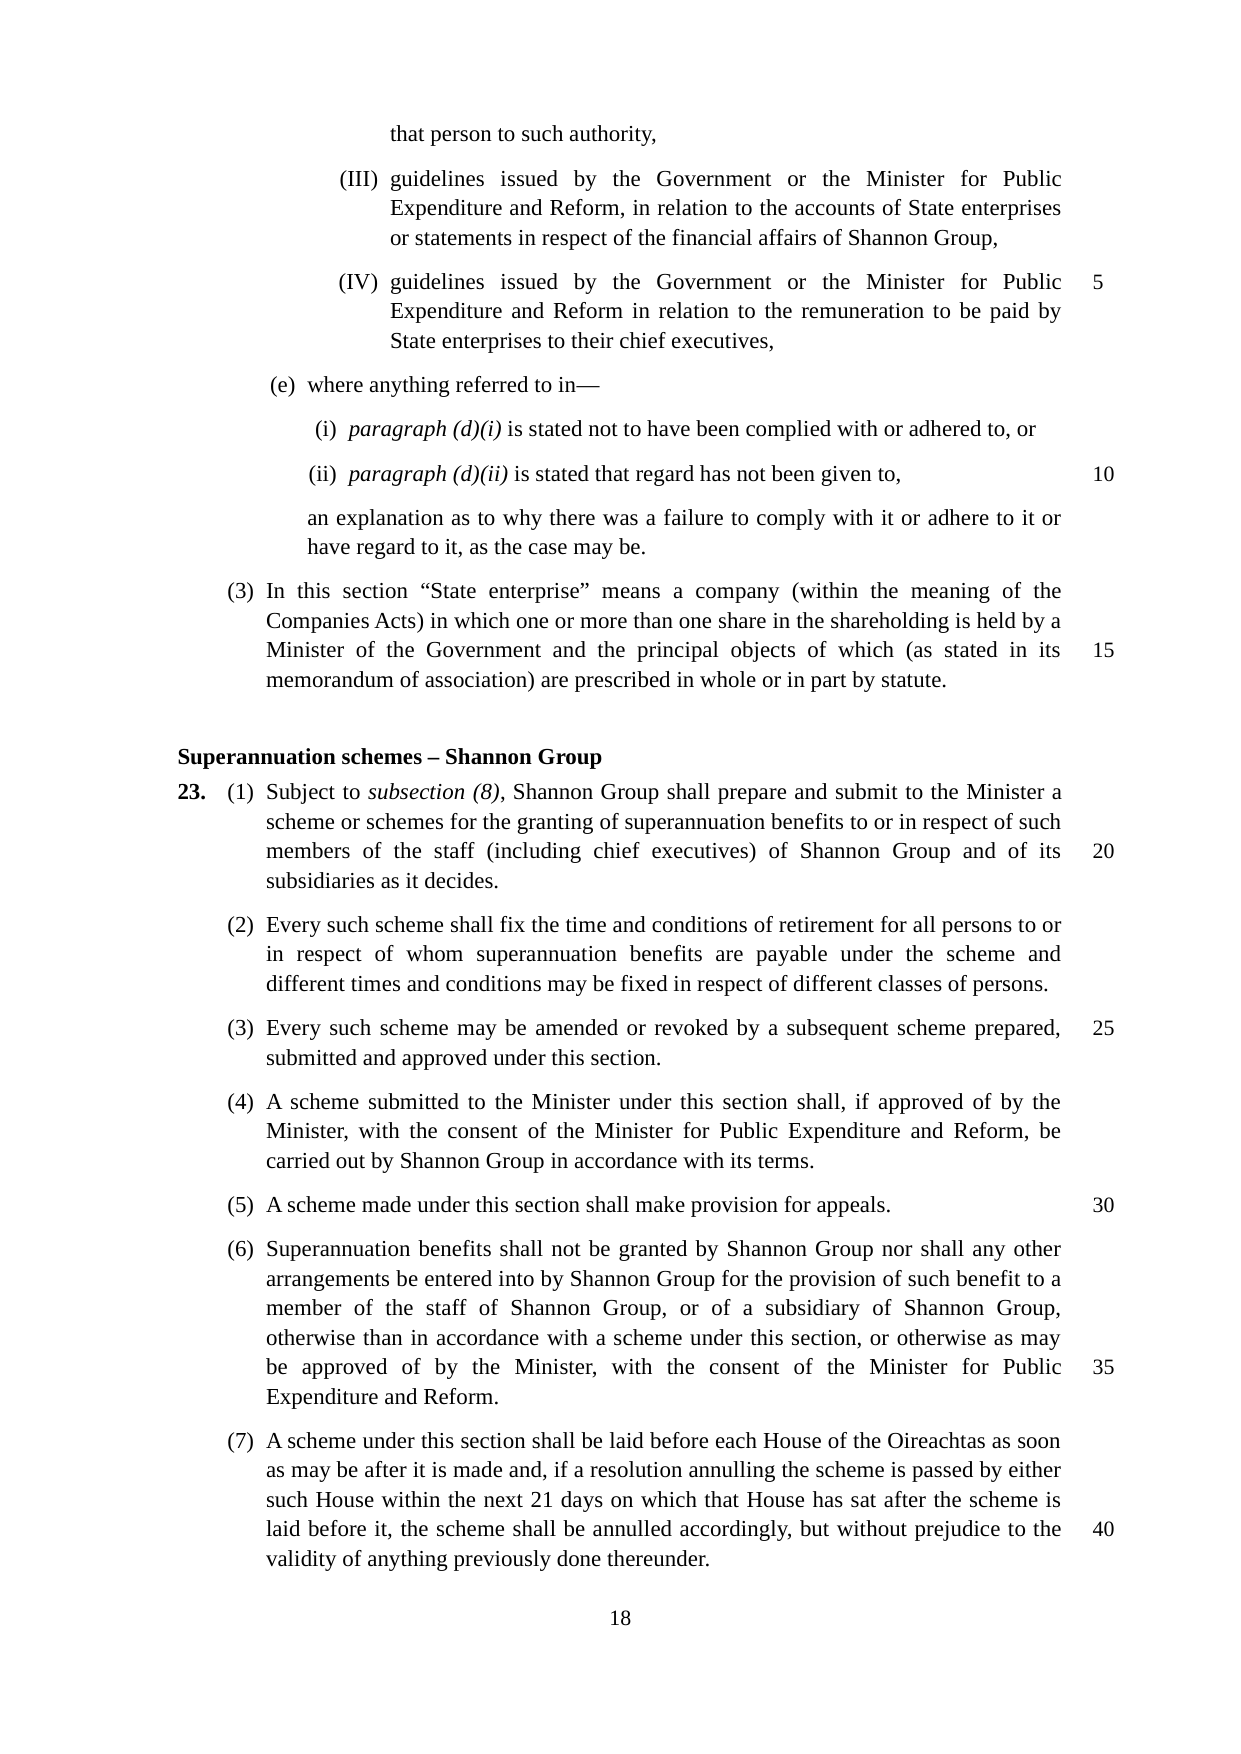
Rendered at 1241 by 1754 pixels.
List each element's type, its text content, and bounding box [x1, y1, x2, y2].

text Superannuation schemes – Shannon Group [177, 741, 1063, 770]
text (2) Every such scheme shall fix the time and conditions of retirement for all persons to or in respect of whom superannuation benefits are payable under the scheme and different times and conditions may be fixed in respect of different classes of persons. [177, 909, 1063, 997]
text that person to such authority, [177, 118, 1063, 148]
text (e) where anything referred to in⁠— [177, 369, 1063, 398]
text (3) In this section “State enterprise” means a company (within the meaning of the Companies Acts) in which one or more than one share in the shareholding is held by a Minister of the Government and the principal objects of which (as stated in its memorandum of association) are prescribed in whole or in part by statute. [177, 575, 1063, 693]
text (i) paragraph (d)(i) is stated not to have been complied with or adhered to, or [177, 413, 1063, 443]
text (III) guidelines issued by the Government or the Minister for Public Expenditure and Reform, in relation to the accounts of State enterprises or statements in respect of the financial affairs of Shannon Group, [177, 162, 1063, 251]
text an explanation as to why there was a failure to comply with it or adhere to it or have regard to it, as the case may be. [177, 502, 1063, 561]
text (5) A scheme made under this section shall make provision for appeals. [177, 1189, 1063, 1218]
text (3) Every such scheme may be amended or revoked by a subsequent scheme prepared, submitted and approved under this section. [177, 1012, 1063, 1071]
text (ii) paragraph (d)(ii) is stated that regard has not been given to, [177, 457, 1063, 487]
text (4) A scheme submitted to the Minister under this section shall, if approved of by the Minister, with the consent of the Minister for Public Expenditure and Reform, be carried out by Shannon Group in accordance with its terms. [177, 1086, 1063, 1174]
text (IV) guidelines issued by the Government or the Minister for Public Expenditure and Reform in relation to the remuneration to be paid by State enterprises to their chief executives, [177, 266, 1063, 354]
text (6) Superannuation benefits shall not be granted by Shannon Group nor shall any other arrangements be entered into by Shannon Group for the provision of such benefit to a member of the staff of Shannon Group, or of a subsidiary of Shannon Group, otherwise than in accordance with a scheme under this section, or otherwise as may be approved of by the Minister, with the consent of the Minister for Public Expenditure and Reform. [177, 1233, 1063, 1410]
text (7) A scheme under this section shall be laid before each House of the Oireachtas as soon as may be after it is made and, if a resolution annulling the scheme is passed by either such House within the next 21 days on which that House has sat after the scheme is laid before it, the scheme shall be annulled accordingly, but without prejudice to the validity of anything previously done thereunder. [177, 1425, 1063, 1572]
text 23. (1) Subject to subsection (8), Shannon Group shall prepare and submit to the Minister a scheme or schemes for the granting of superannuation benefits to or in respect of such members of the staff (including chief executives) of Shannon Group and of its subsidiaries as it decides. [177, 776, 1063, 894]
